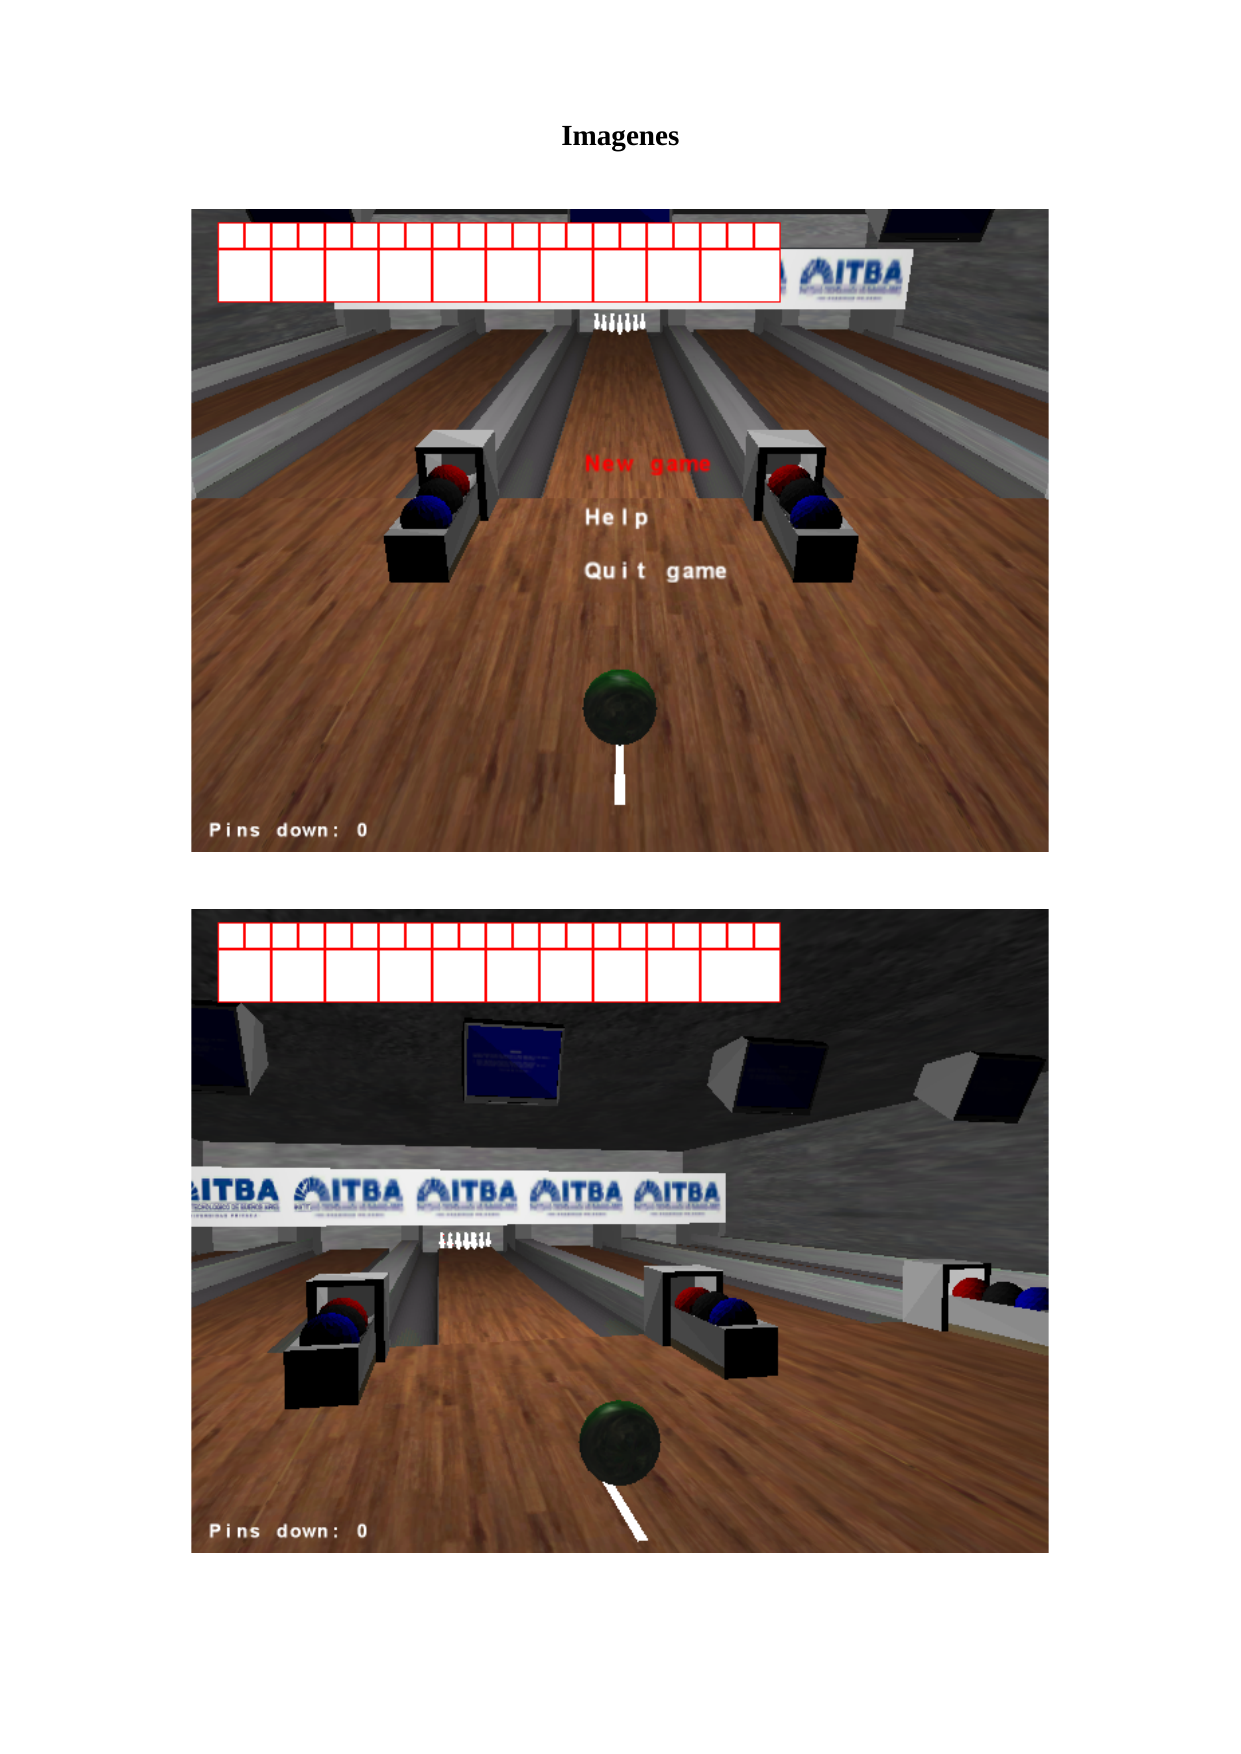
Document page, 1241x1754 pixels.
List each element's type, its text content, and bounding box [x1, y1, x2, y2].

picture [191, 209, 1049, 852]
picture [191, 909, 1049, 1553]
text Imagenes [118, 118, 1122, 152]
